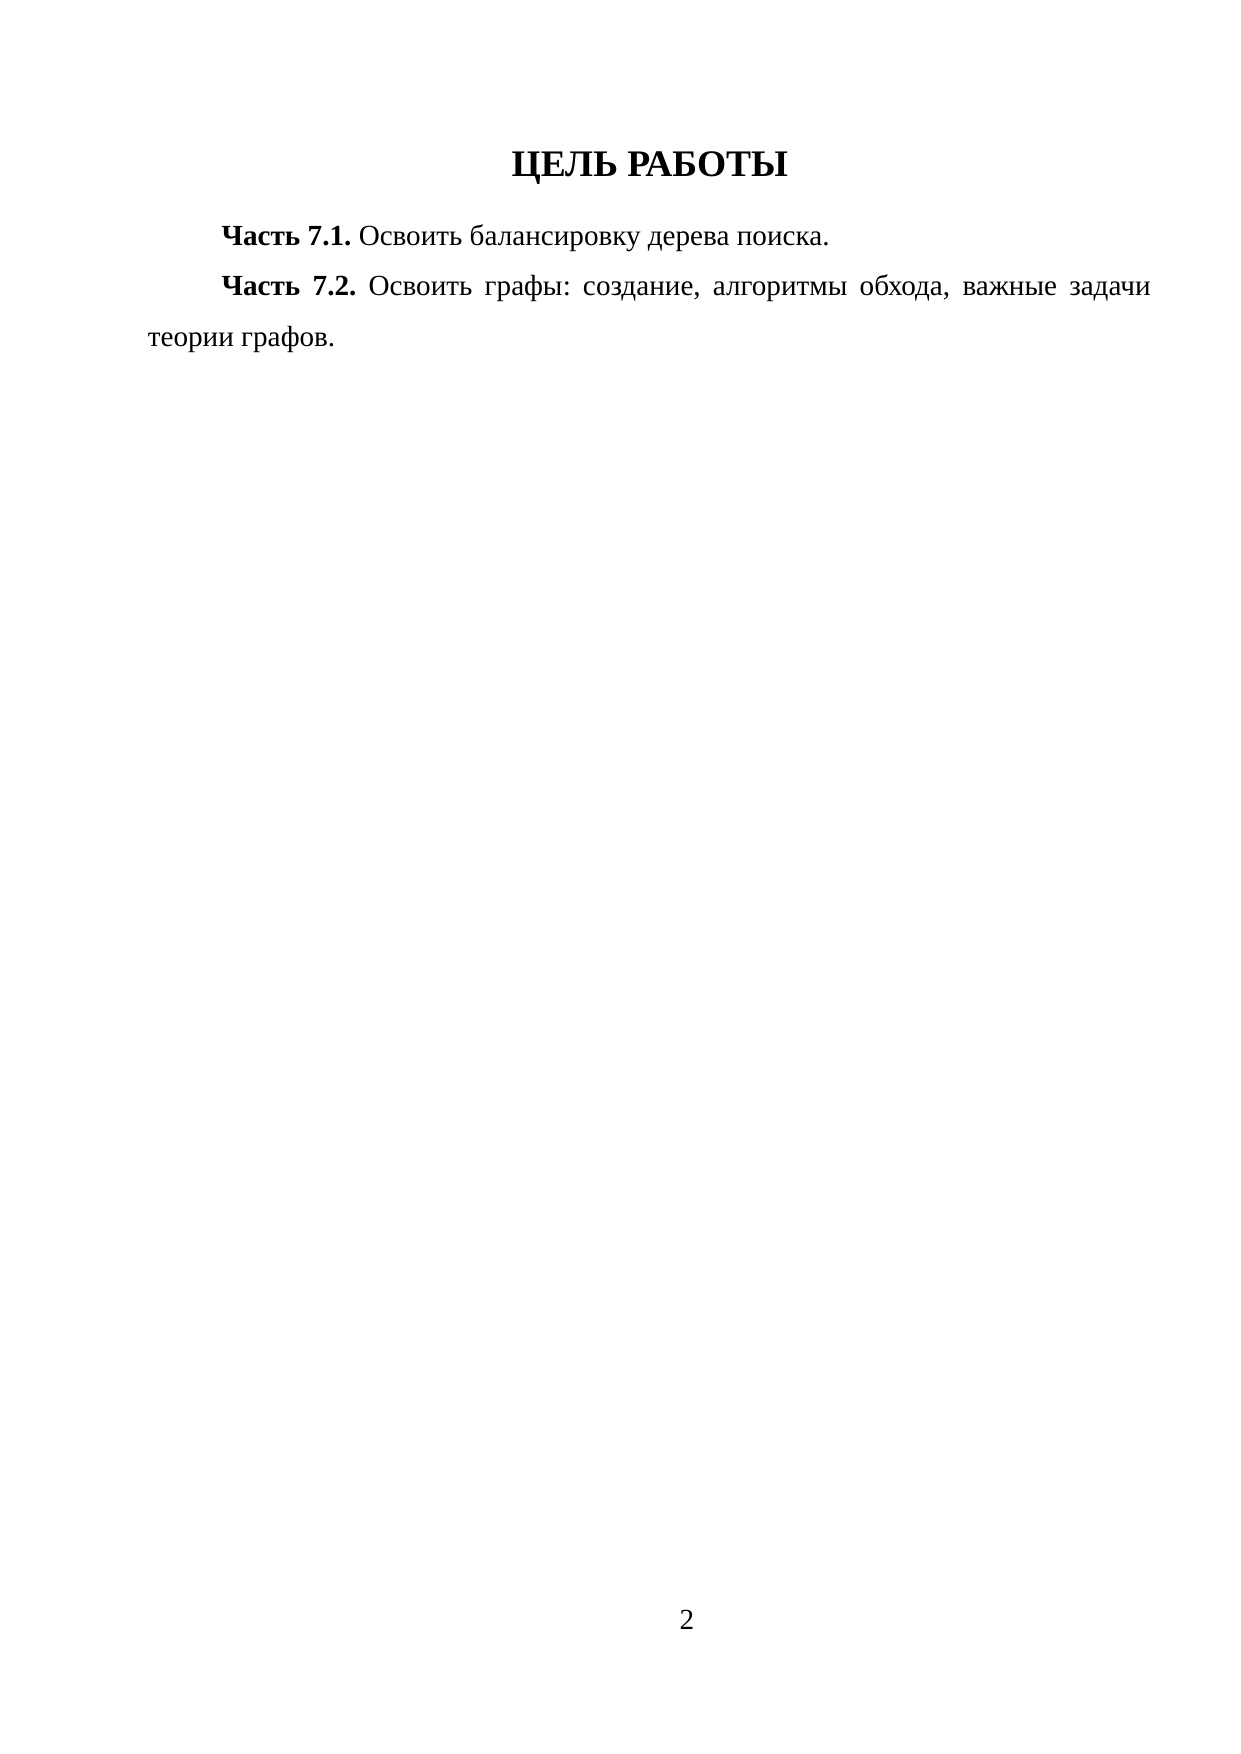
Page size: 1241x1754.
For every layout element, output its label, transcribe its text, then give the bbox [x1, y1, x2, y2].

text Часть 7.2. Освоить графы: создание, алгоритмы обхода, важные задачи теории графов. [148, 268, 1152, 352]
subtitle ЦЕЛЬ РАБОТЫ [148, 142, 1152, 185]
text Часть 7.1. Освоить балансировку дерева поиска. [148, 218, 1152, 252]
